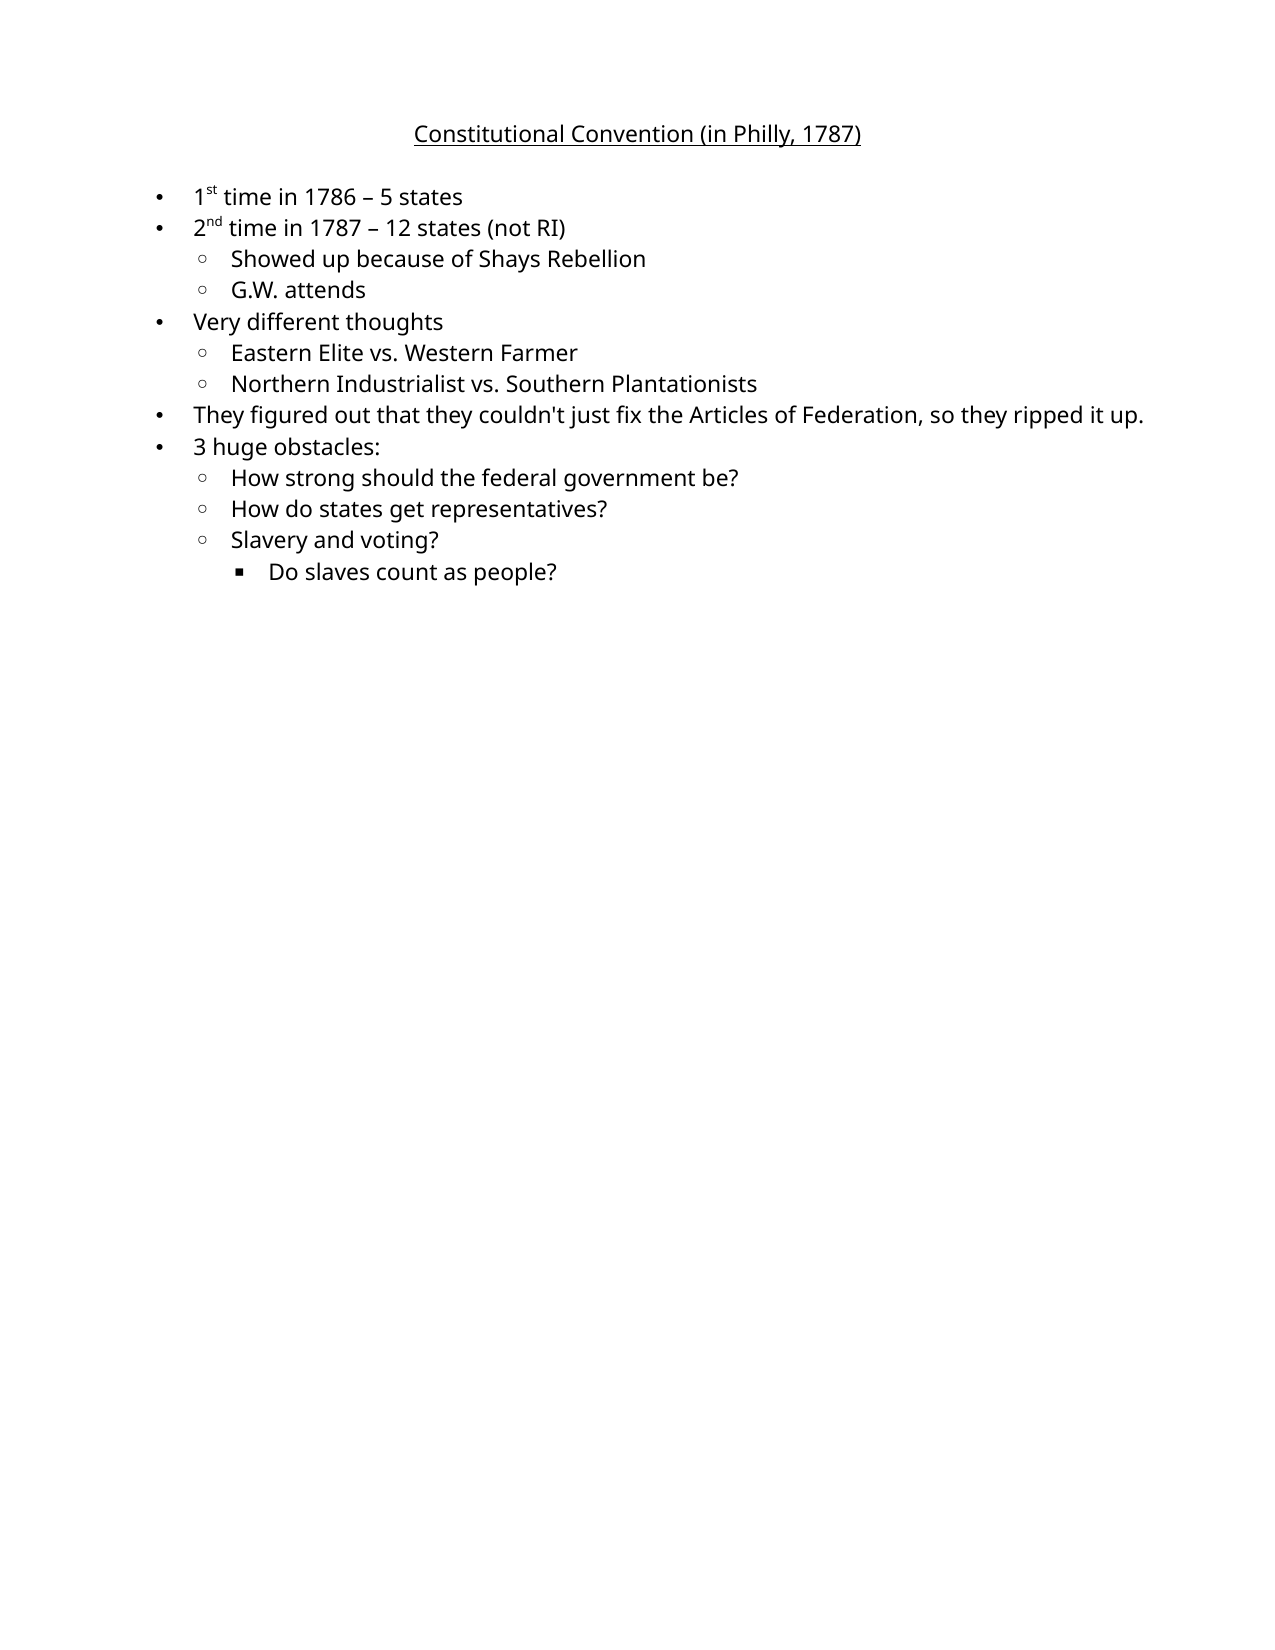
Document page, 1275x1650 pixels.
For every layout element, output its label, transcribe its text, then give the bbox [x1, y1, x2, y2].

list 2nd time in 1787 – 12 states (not RI) [156, 212, 1157, 243]
text Constitutional Convention (in Philly, 1787) [118, 118, 1157, 149]
list Northern Industrialist vs. Southern Plantationists [193, 368, 1157, 399]
list Do slaves count as people? [231, 556, 1157, 587]
list G.W. attends [193, 274, 1157, 306]
list 3 huge obstacles: [156, 431, 1157, 462]
list 1st time in 1786 – 5 states [156, 181, 1157, 212]
list How strong should the federal government be? [193, 462, 1157, 493]
list Very different thoughts [156, 306, 1157, 337]
list Eastern Elite vs. Western Farmer [193, 337, 1157, 368]
list Slavery and voting? [193, 524, 1157, 556]
list They figured out that they couldn't just fix the Articles of Federation, so they ripped it up. [156, 399, 1157, 431]
list Showed up because of Shays Rebellion [193, 243, 1157, 274]
list How do states get representatives? [193, 493, 1157, 524]
